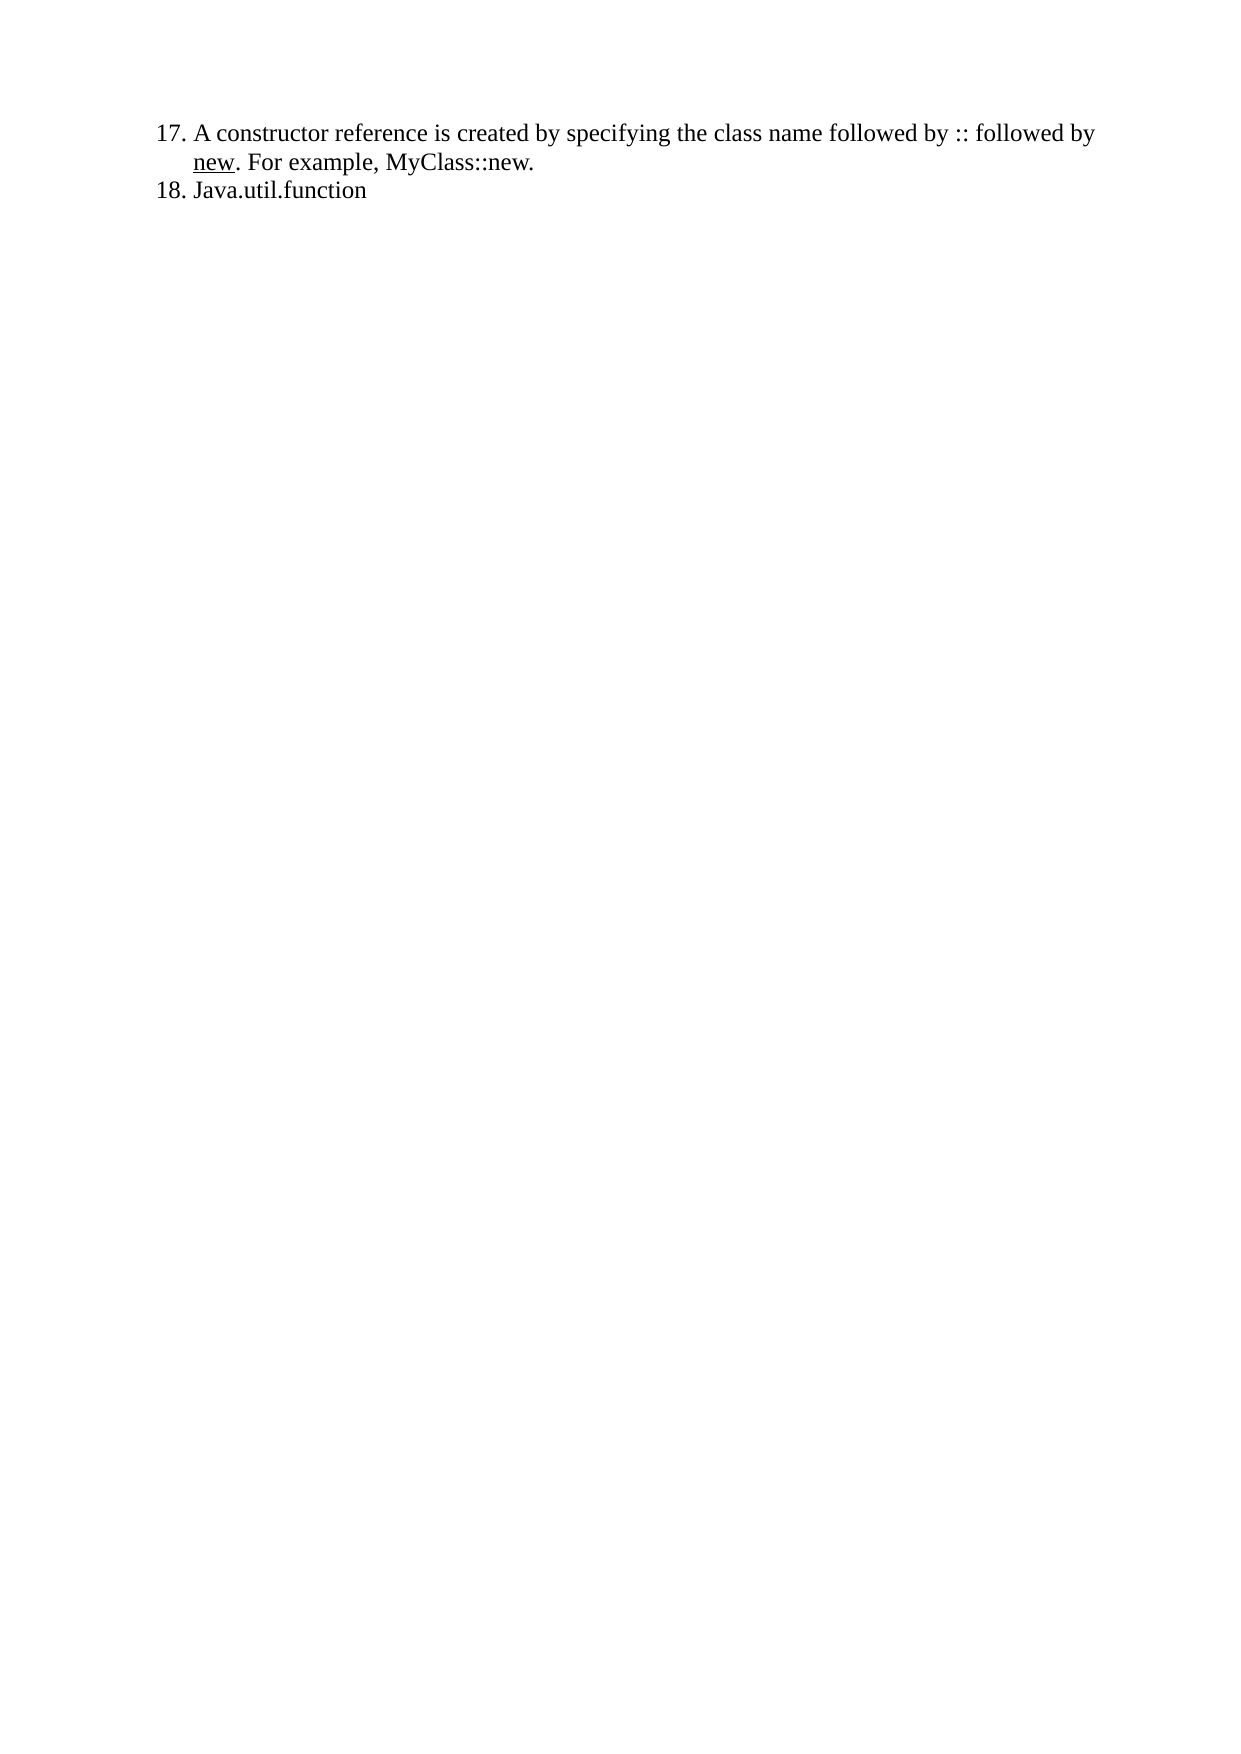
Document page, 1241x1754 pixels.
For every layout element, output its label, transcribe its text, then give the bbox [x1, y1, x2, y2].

list Java.util.function [156, 176, 1122, 204]
list A constructor reference is created by specifying the class name followed by :: followed by new. For example, MyClass::new. [156, 118, 1122, 176]
